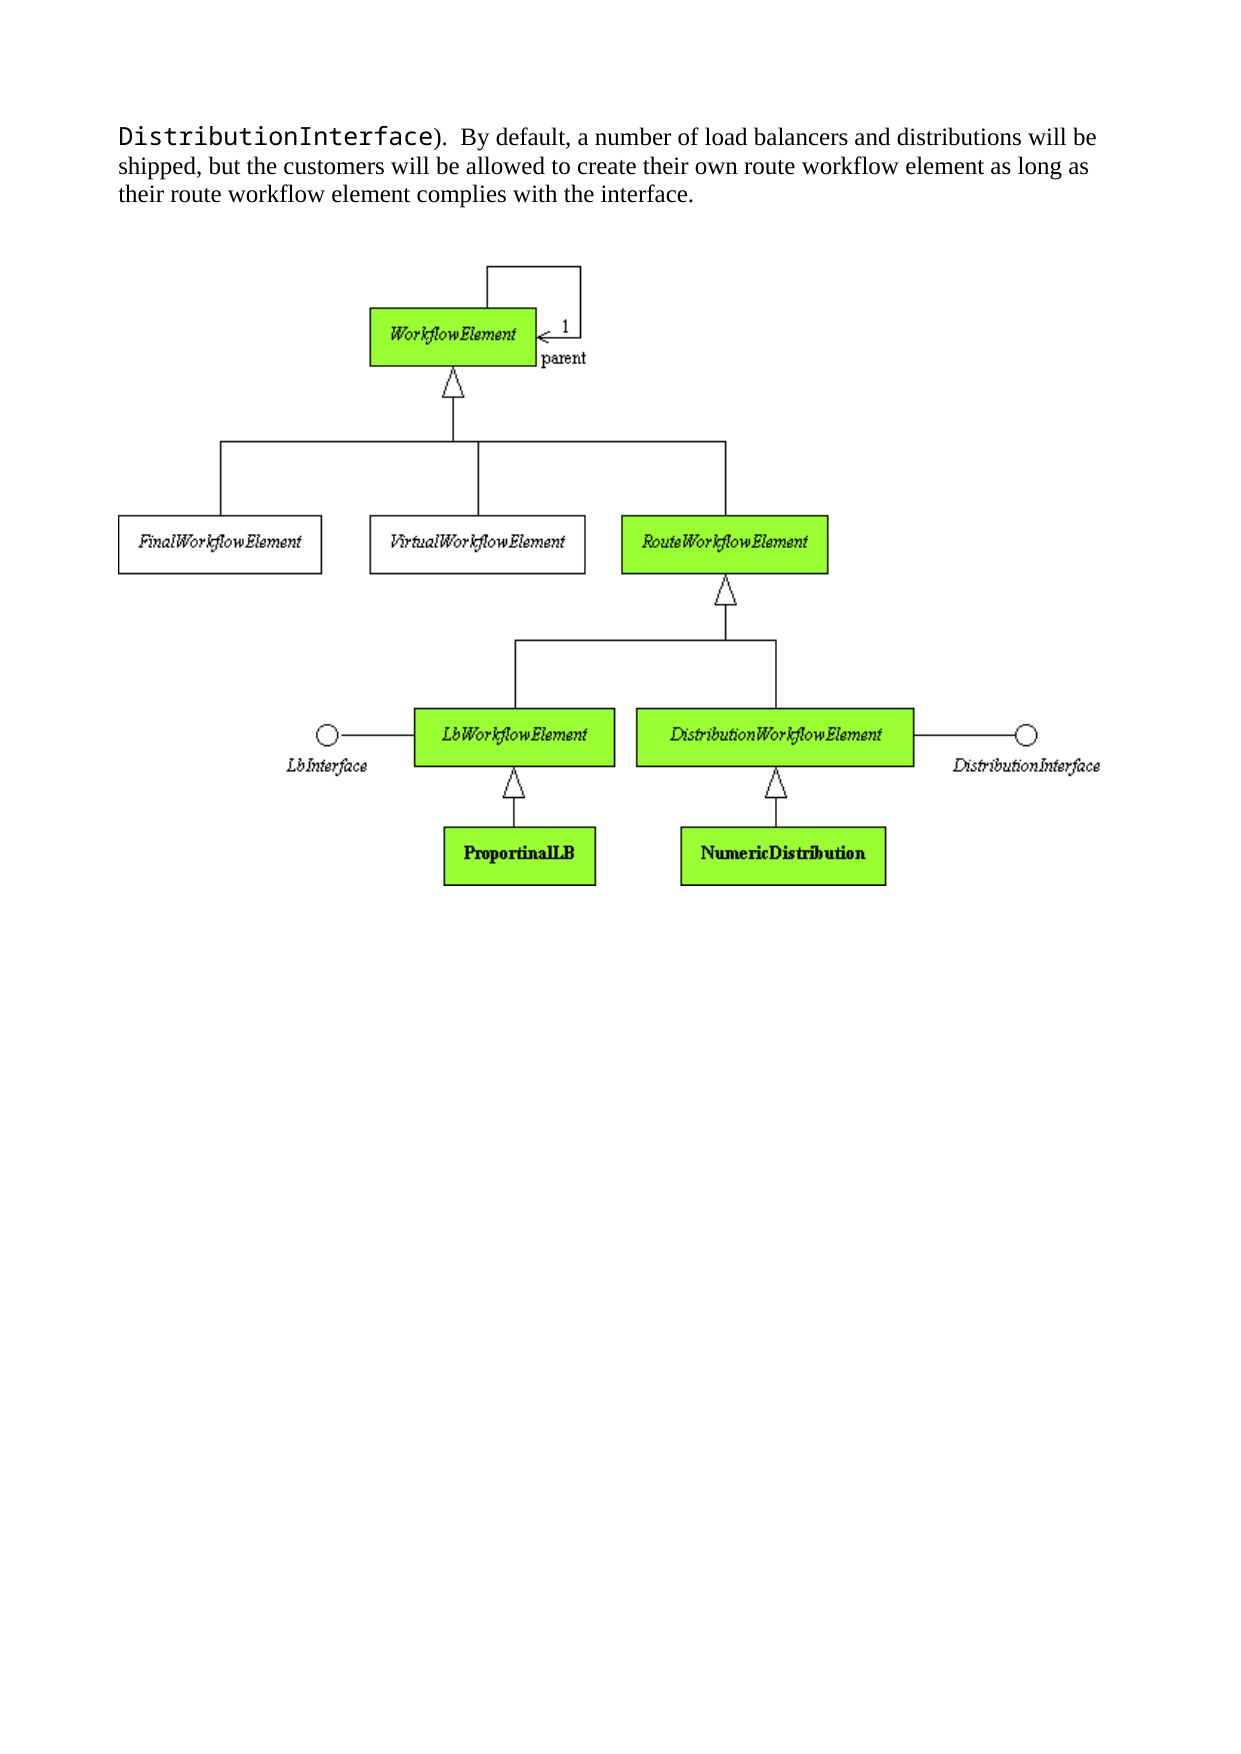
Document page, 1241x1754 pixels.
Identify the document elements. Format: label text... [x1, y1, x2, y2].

picture [118, 235, 1122, 886]
text DistributionInterface). By default, a number of load balancers and distributions will be shipped, but the customers will be allowed to create their own route workflow element as long as their route workflow element complies with the interface. [118, 118, 1122, 208]
